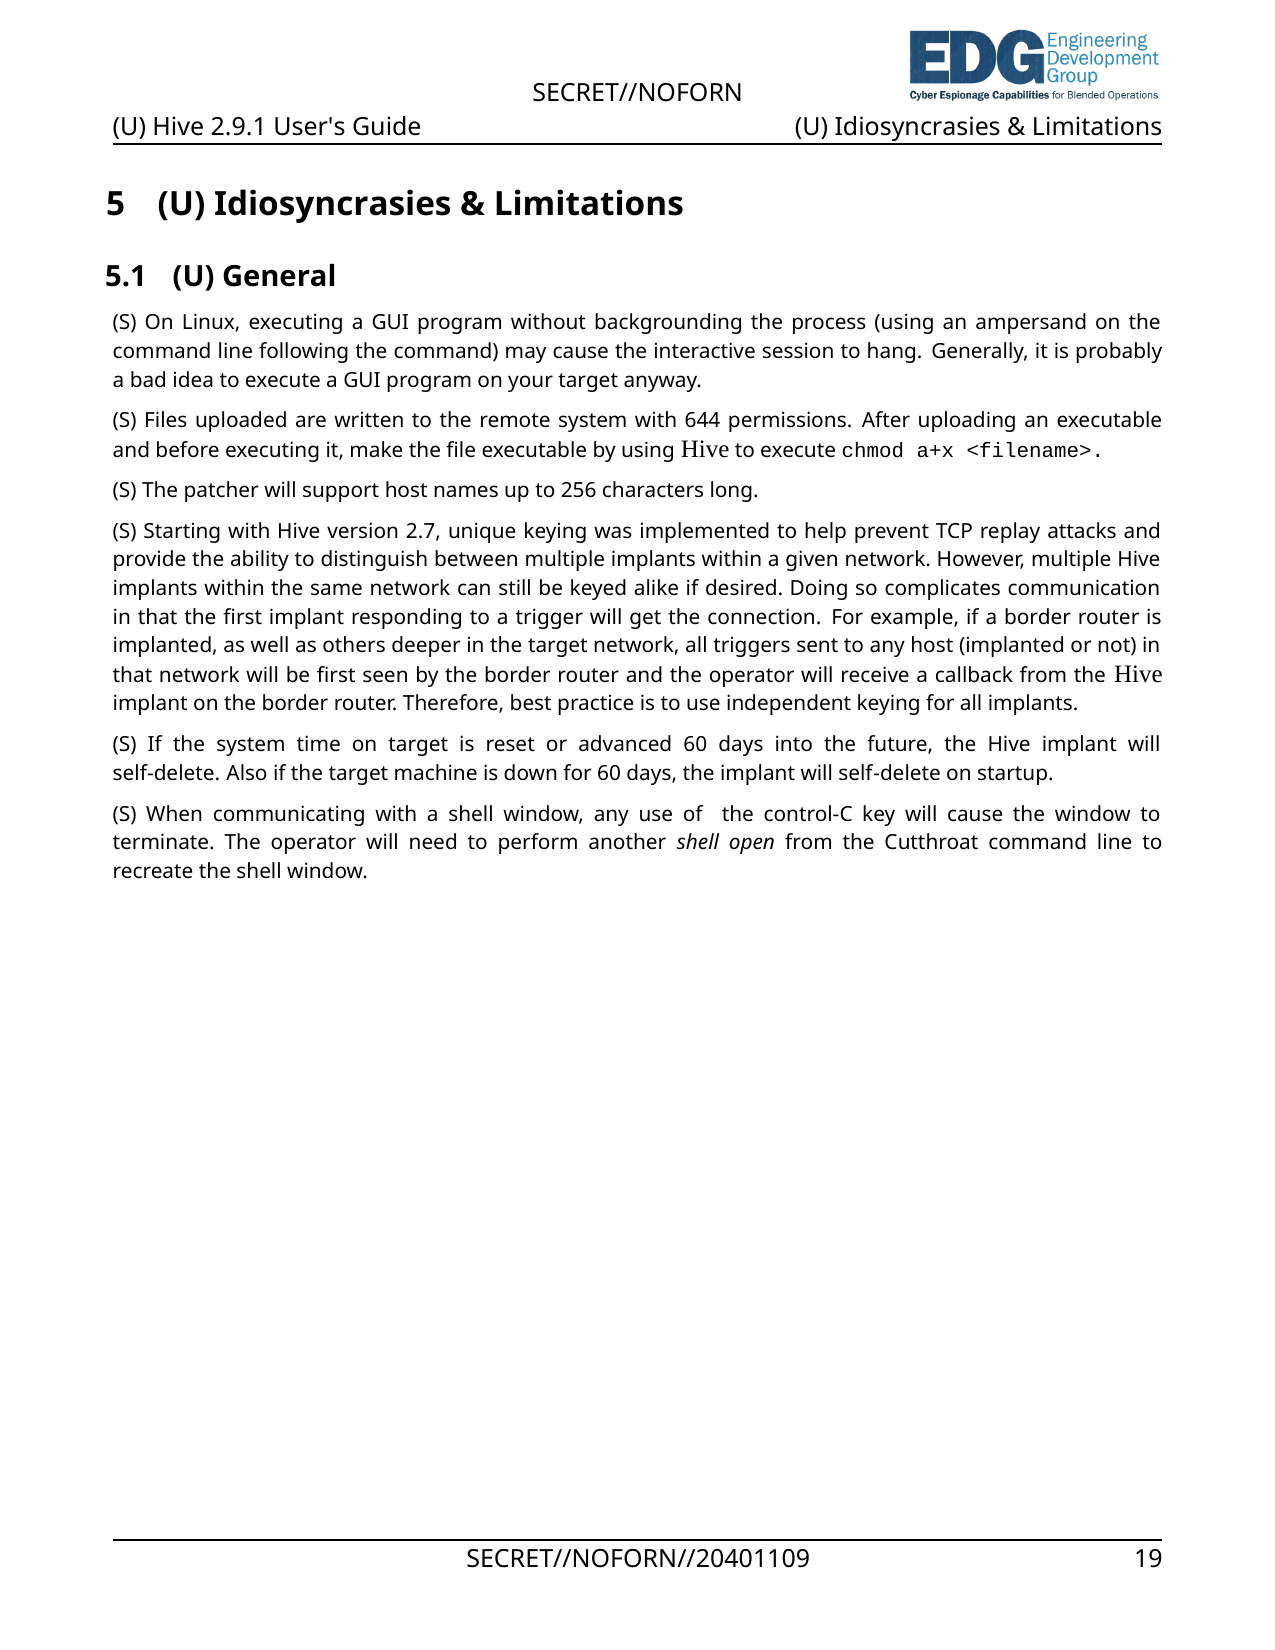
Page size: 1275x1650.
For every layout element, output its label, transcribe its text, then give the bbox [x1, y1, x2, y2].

text (S) Files uploaded are written to the remote system with 644 permissions. After uploading an executable and before executing it, make the file executable by using Hive to execute chmod a+x <filename>. [112, 405, 1162, 463]
text (S) When communicating with a shell window, any use of the control-C key will cause the window to terminate. The operator will need to perform another shell open from the Cutthroat command line to recreate the shell window. [112, 799, 1162, 884]
text (S) On Linux, executing a GUI program without backgrounding the process (using an ampersand on the command line following the command) may cause the interactive session to hang. Generally, it is probably a bad idea to execute a GUI program on your target anyway. [112, 307, 1162, 393]
subtitle (U) Idiosyncrasies & Limitations [97, 180, 1162, 225]
text (S) If the system time on target is reset or advanced 60 days into the future, the Hive implant will self‑delete. Also if the target machine is down for 60 days, the implant will self‑delete on startup. [112, 729, 1162, 787]
text (S) Starting with Hive version 2.7, unique keying was implemented to help prevent TCP replay attacks and provide the ability to distinguish between multiple implants within a given network. However, multiple Hive implants within the same network can still be keyed alike if desired. Doing so complicates communication in that the first implant responding to a trigger will get the connection. For example, if a border router is implanted, as well as others deeper in the target network, all triggers sent to any host (implanted or not) in that network will be first seen by the border router and the operator will receive a callback from the Hive implant on the border router. Therefore, best practice is to use independent keying for all implants. [112, 516, 1162, 717]
picture [904, 27, 1163, 104]
text (S) The patcher will support host names up to 256 characters long. [112, 475, 1162, 504]
subtitle (U) General [97, 255, 1162, 295]
